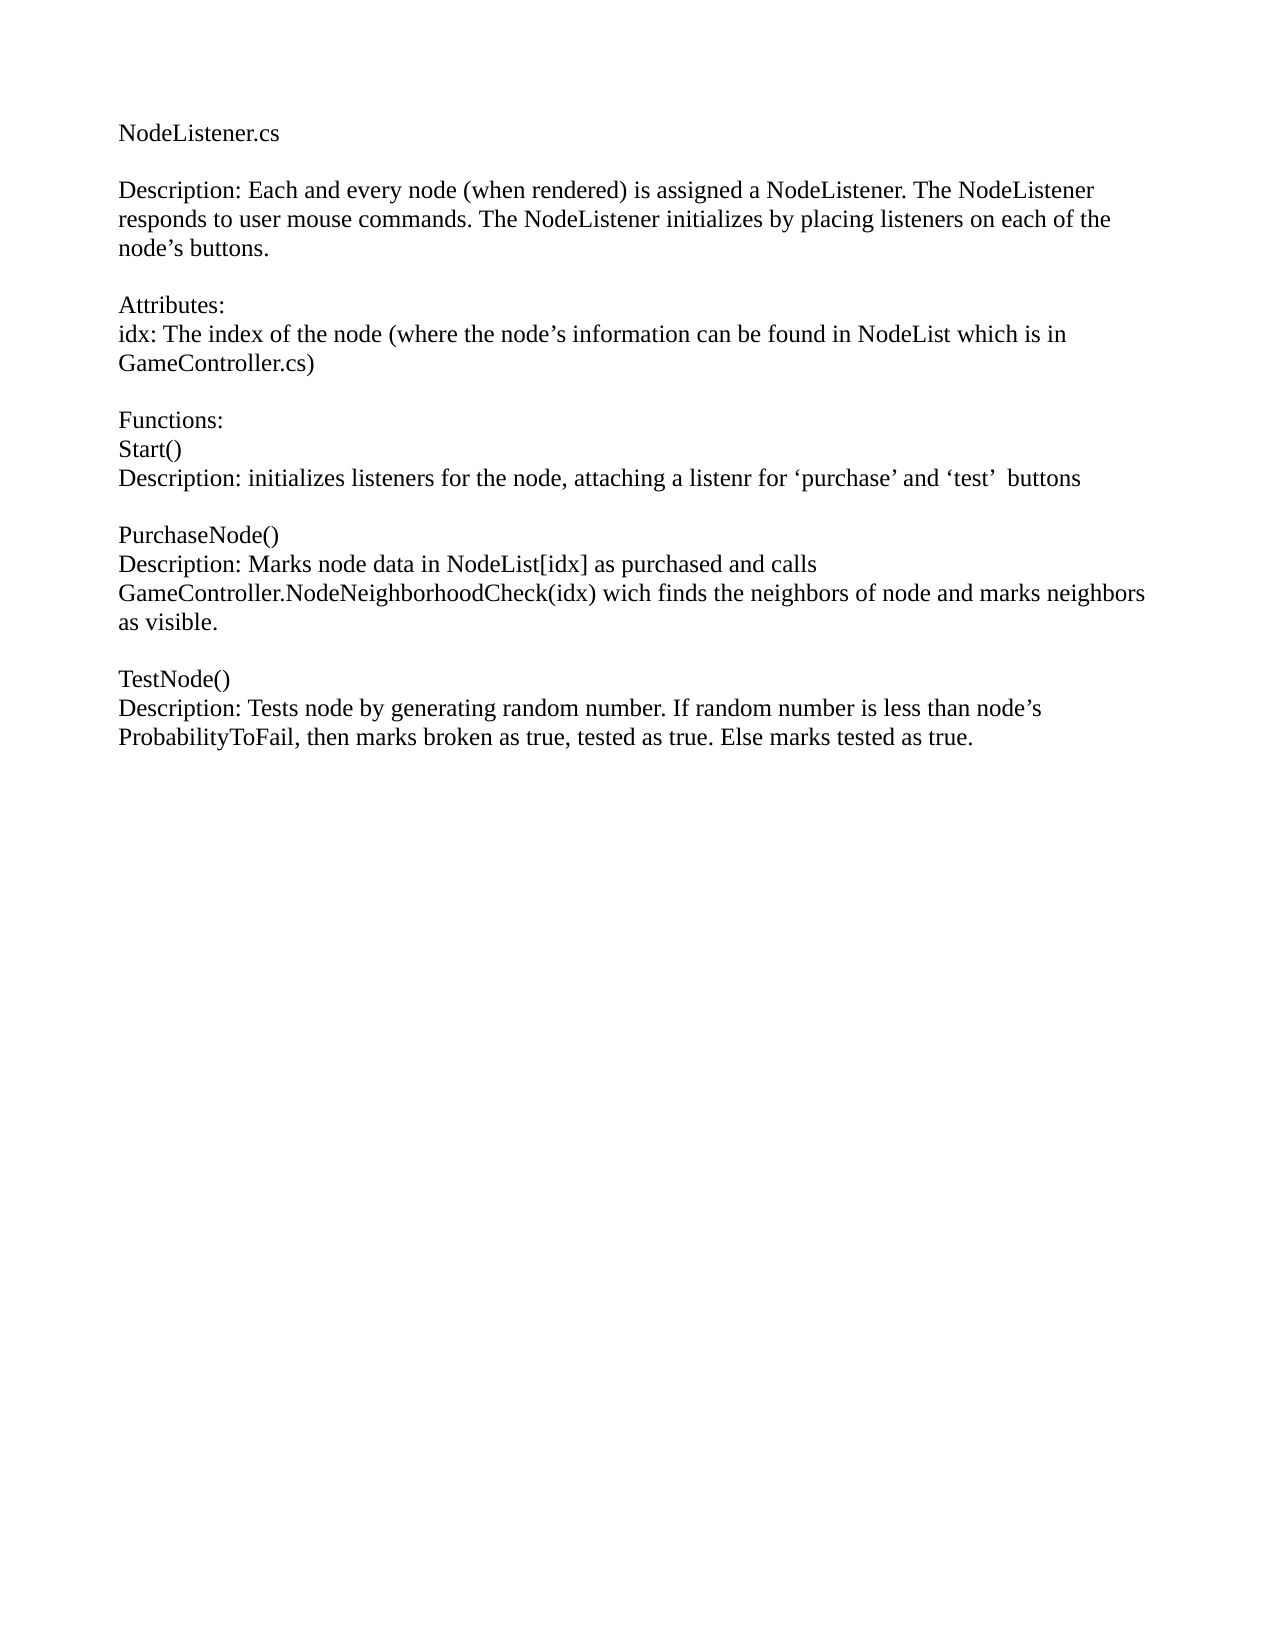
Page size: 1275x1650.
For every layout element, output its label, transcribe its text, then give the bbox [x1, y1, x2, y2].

text Description: Marks node data in NodeList[idx] as purchased and calls GameController.NodeNeighborhoodCheck(idx) wich finds the neighbors of node and marks neighbors as visible. [118, 549, 1157, 636]
text Start() [118, 434, 1157, 463]
text Functions: [118, 406, 1157, 434]
text TestNode() [118, 664, 1157, 693]
text Description: initializes listeners for the node, attaching a listenr for ‘purchase’ and ‘test’ buttons [118, 463, 1157, 492]
text Description: Each and every node (when rendered) is assigned a NodeListener. The NodeListener responds to user mouse commands. The NodeListener initializes by placing listeners on each of the node’s buttons. [118, 176, 1157, 262]
text Description: Tests node by generating random number. If random number is less than node’s ProbabilityToFail, then marks broken as true, tested as true. Else marks tested as true. [118, 693, 1157, 751]
text idx: The index of the node (where the node’s information can be found in NodeList which is in GameController.cs) [118, 319, 1157, 377]
text Attributes: [118, 291, 1157, 319]
text PurchaseNode() [118, 521, 1157, 549]
text NodeListener.cs [118, 118, 1157, 147]
